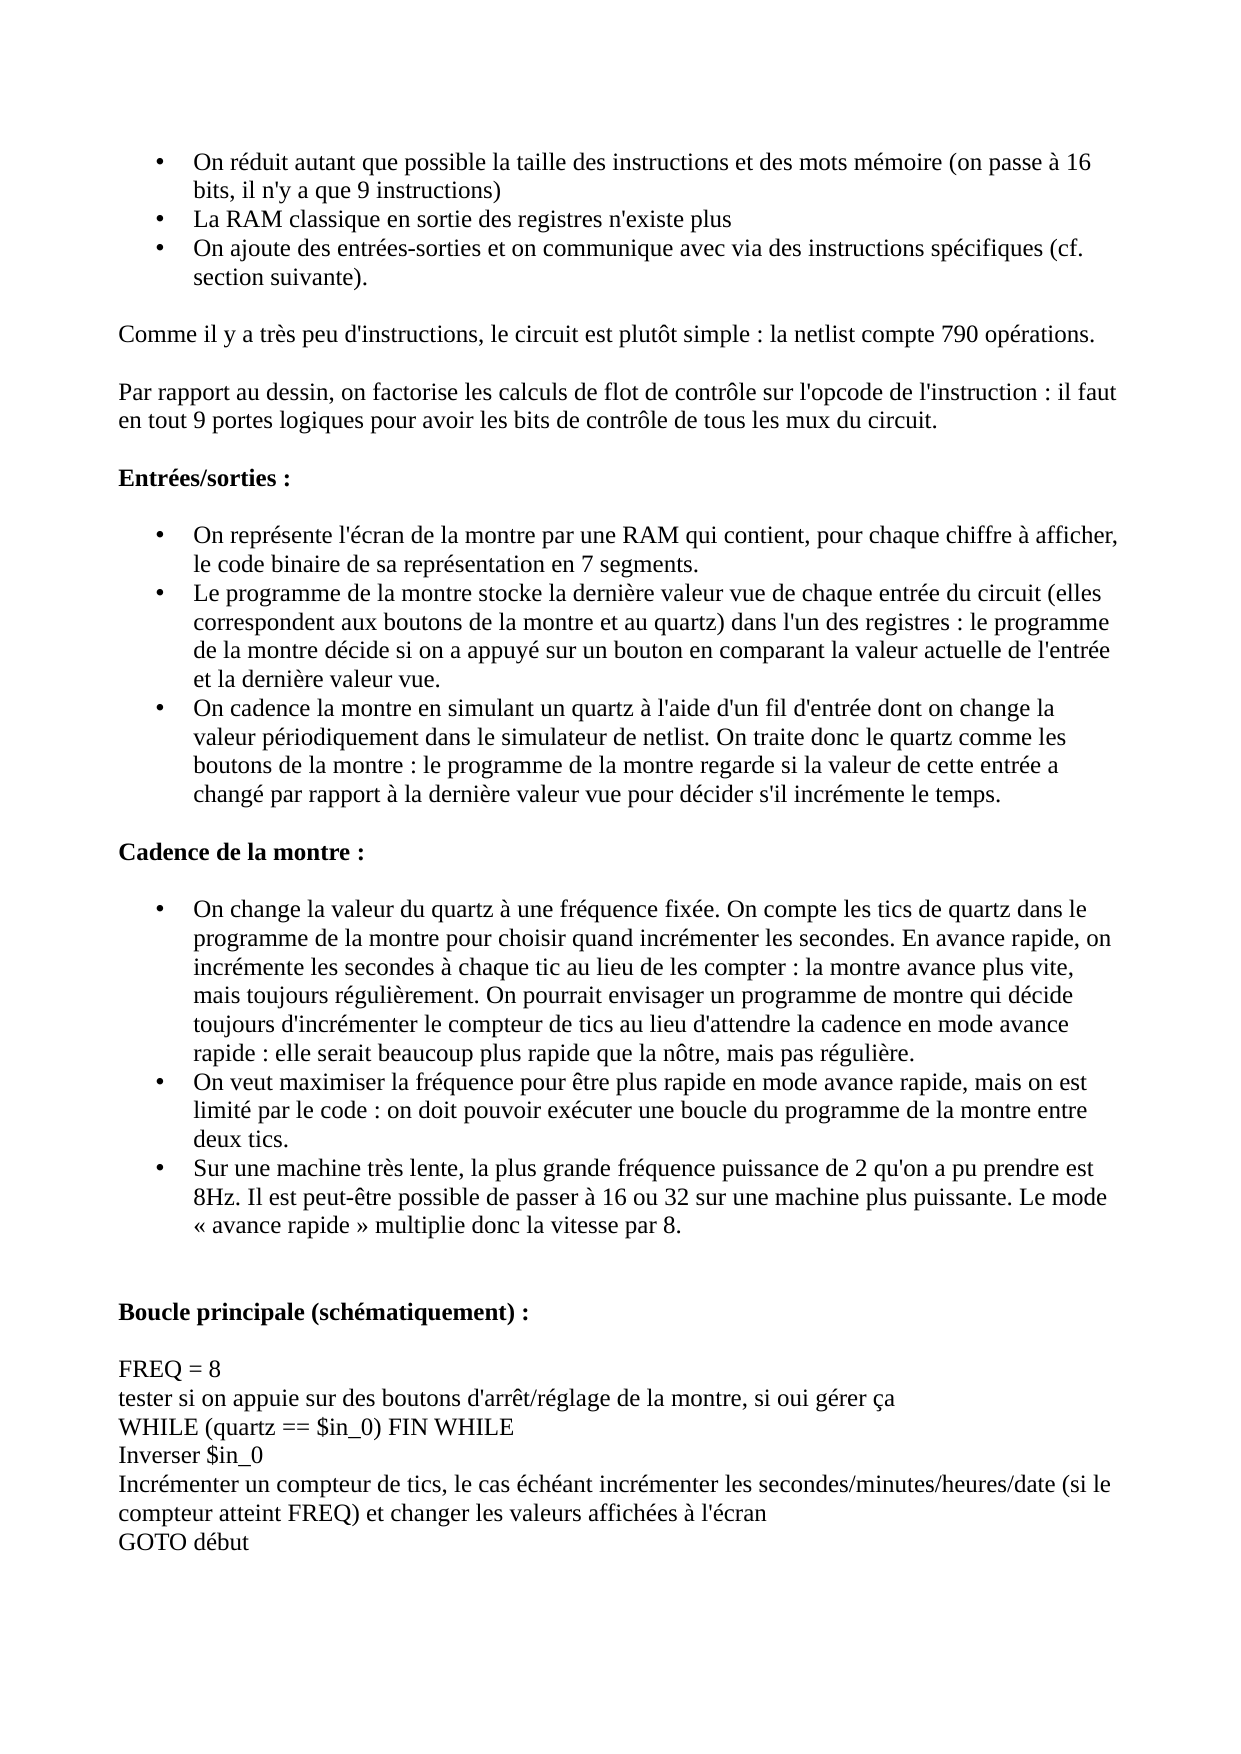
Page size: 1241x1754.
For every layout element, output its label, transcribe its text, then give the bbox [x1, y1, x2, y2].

list On change la valeur du quartz à une fréquence fixée. On compte les tics de quartz dans le programme de la montre pour choisir quand incrémenter les secondes. En avance rapide, on incrémente les secondes à chaque tic au lieu de les compter : la montre avance plus vite, mais toujours régulièrement. On pourrait envisager un programme de montre qui décide toujours d'incrémenter le compteur de tics au lieu d'attendre la cadence en mode avance rapide : elle serait beaucoup plus rapide que la nôtre, mais pas régulière. [156, 894, 1122, 1067]
text Inverser $in_0 [118, 1441, 1122, 1469]
text Cadence de la montre : [118, 837, 1122, 866]
list On cadence la montre en simulant un quartz à l'aide d'un fil d'entrée dont on change la valeur périodiquement dans le simulateur de netlist. On traite donc le quartz comme les boutons de la montre : le programme de la montre regarde si la valeur de cette entrée a changé par rapport à la dernière valeur vue pour décider s'il incrémente le temps. [156, 693, 1122, 808]
list On réduit autant que possible la taille des instructions et des mots mémoire (on passe à 16 bits, il n'y a que 9 instructions) [156, 147, 1122, 204]
text Boucle principale (schématiquement) : [118, 1297, 1122, 1326]
text Comme il y a très peu d'instructions, le circuit est plutôt simple : la netlist compte 790 opérations. [118, 319, 1122, 348]
text Incrémenter un compteur de tics, le cas échéant incrémenter les secondes/minutes/heures/date (si le compteur atteint FREQ) et changer les valeurs affichées à l'écran [118, 1469, 1122, 1527]
text Par rapport au dessin, on factorise les calculs de flot de contrôle sur l'opcode de l'instruction : il faut en tout 9 portes logiques pour avoir les bits de contrôle de tous les mux du circuit. [118, 377, 1122, 434]
list On représente l'écran de la montre par une RAM qui contient, pour chaque chiffre à afficher, le code binaire de sa représentation en 7 segments. [156, 521, 1122, 578]
text Entrées/sorties : [118, 463, 1122, 492]
list La RAM classique en sortie des registres n'existe plus [156, 204, 1122, 233]
list On ajoute des entrées-sorties et on communique avec via des instructions spécifiques (cf. section suivante). [156, 233, 1122, 291]
text WHILE (quartz == $in_0) FIN WHILE [118, 1412, 1122, 1441]
text FREQ = 8 [118, 1354, 1122, 1383]
list Le programme de la montre stocke la dernière valeur vue de chaque entrée du circuit (elles correspondent aux boutons de la montre et au quartz) dans l'un des registres : le programme de la montre décide si on a appuyé sur un bouton en comparant la valeur actuelle de l'entrée et la dernière valeur vue. [156, 578, 1122, 693]
text GOTO début [118, 1527, 1122, 1556]
text tester si on appuie sur des boutons d'arrêt/réglage de la montre, si oui gérer ça [118, 1383, 1122, 1412]
list On veut maximiser la fréquence pour être plus rapide en mode avance rapide, mais on est limité par le code : on doit pouvoir exécuter une boucle du programme de la montre entre deux tics. [156, 1067, 1122, 1153]
list Sur une machine très lente, la plus grande fréquence puissance de 2 qu'on a pu prendre est 8Hz. Il est peut-être possible de passer à 16 ou 32 sur une machine plus puissante. Le mode « avance rapide » multiplie donc la vitesse par 8. [156, 1153, 1122, 1239]
